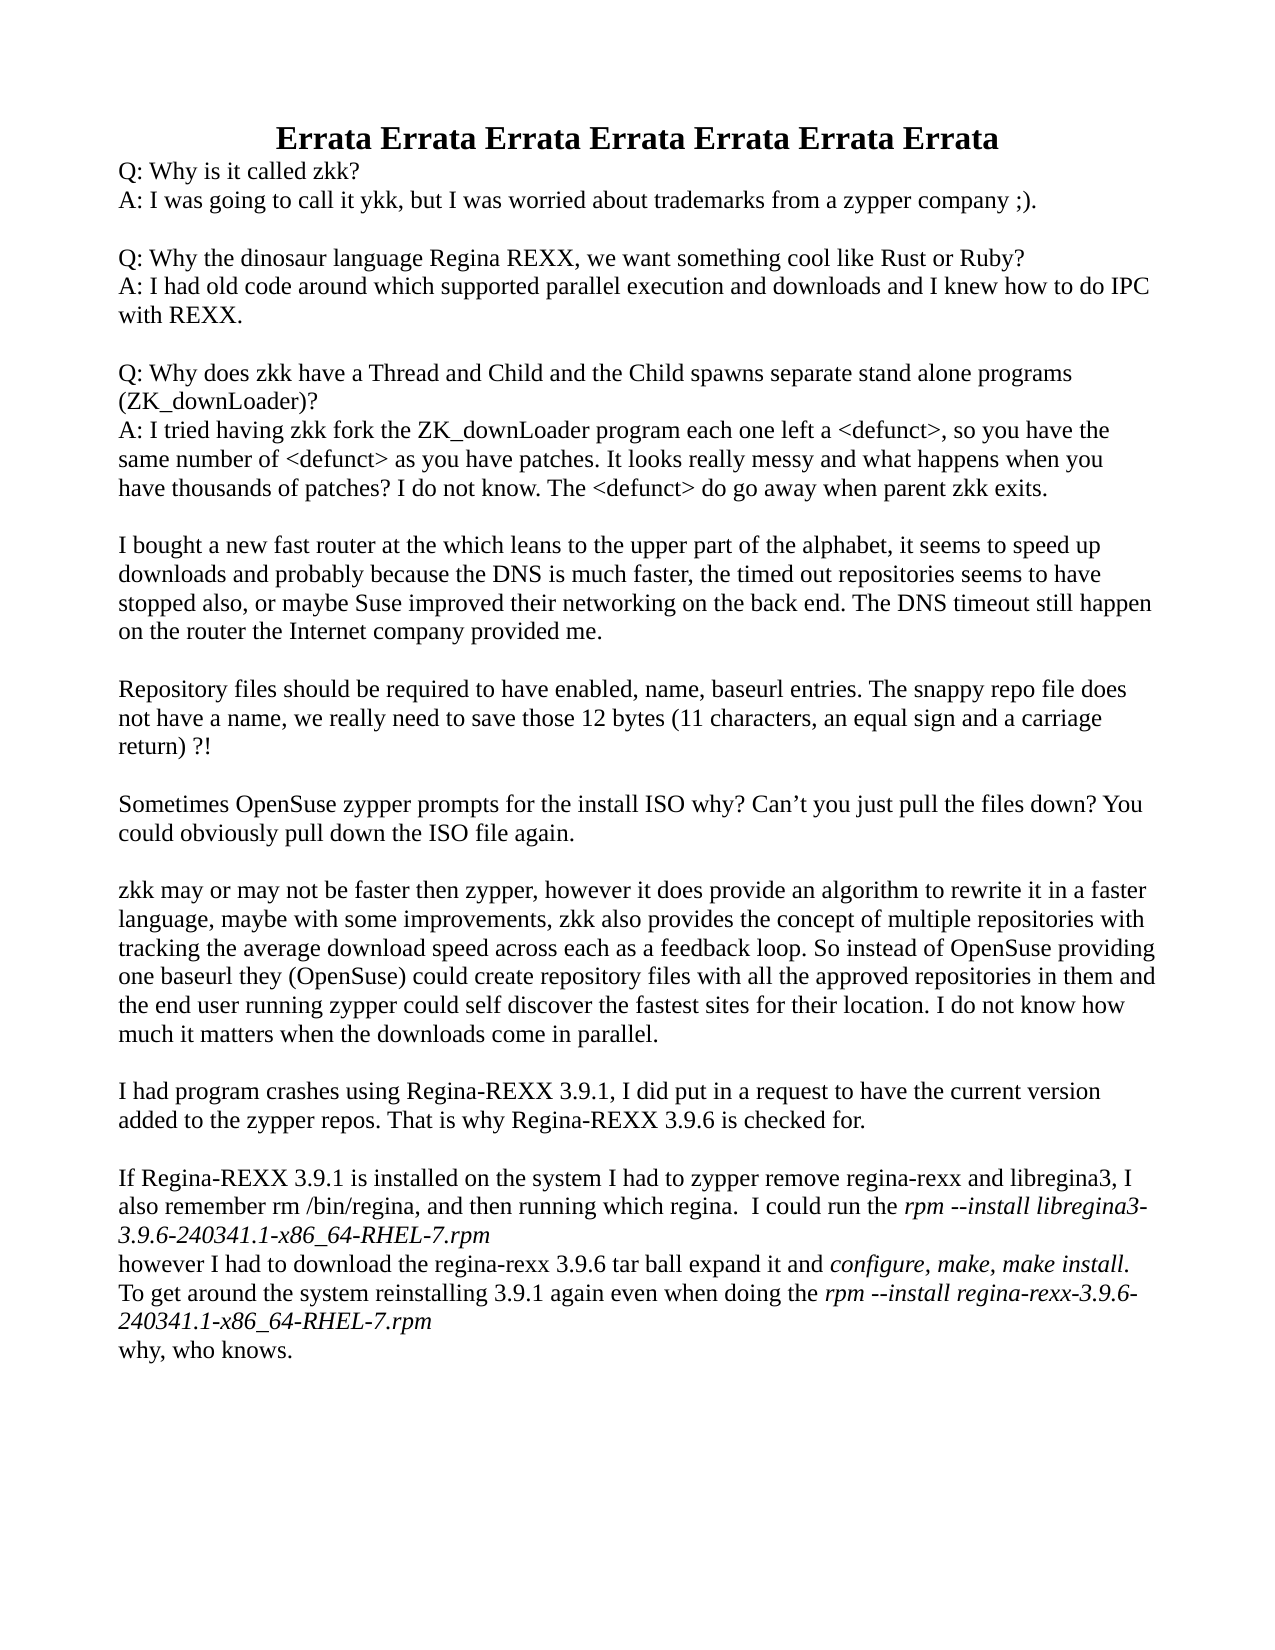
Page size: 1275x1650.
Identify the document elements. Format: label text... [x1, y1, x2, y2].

text A: I tried having zkk fork the ZK_downLoader program each one left a <defunct>, so you have the same number of <defunct> as you have patches. It looks really messy and what happens when you have thousands of patches? I do not know. The <defunct> do go away when parent zkk exits. [118, 415, 1157, 501]
text Errata Errata Errata Errata Errata Errata Errata [118, 118, 1157, 156]
text I bought a new fast router at the which leans to the upper part of the alphabet, it seems to speed up downloads and probably because the DNS is much faster, the timed out repositories seems to have stopped also, or maybe Suse improved their networking on the back end. The DNS timeout still happen on the router the Internet company provided me. [118, 530, 1157, 645]
text A: I was going to call it ykk, but I was worried about trademarks from a zypper company ;). [118, 185, 1157, 214]
text If Regina-REXX 3.9.1 is installed on the system I had to zypper remove regina-rexx and libregina3, I also remember rm /bin/regina, and then running which regina. I could run the rpm --install libregina3-3.9.6-240341.1-x86_64-RHEL-7.rpm [118, 1163, 1157, 1249]
text Q: Why is it called zkk? [118, 156, 1157, 185]
text Sometimes OpenSuse zypper prompts for the install ISO why? Can’t you just pull the files down? You could obviously pull down the ISO file again. [118, 789, 1157, 846]
text Q: Why does zkk have a Thread and Child and the Child spawns separate stand alone programs (ZK_downLoader)? [118, 358, 1157, 415]
text I had program crashes using Regina-REXX 3.9.1, I did put in a request to have the current version added to the zypper repos. That is why Regina-REXX 3.9.6 is checked for. [118, 1076, 1157, 1134]
text Q: Why the dinosaur language Regina REXX, we want something cool like Rust or Ruby? [118, 243, 1157, 271]
text why, who knows. [118, 1335, 1157, 1364]
text Repository files should be required to have enabled, name, baseurl entries. The snappy repo file does not have a name, we really need to save those 12 bytes (11 characters, an equal sign and a carriage return) ?! [118, 674, 1157, 760]
text zkk may or may not be faster then zypper, however it does provide an algorithm to rewrite it in a faster language, maybe with some improvements, zkk also provides the concept of multiple repositories with tracking the average download speed across each as a feedback loop. So instead of OpenSuse providing one baseurl they (OpenSuse) could create repository files with all the approved repositories in them and the end user running zypper could self discover the fastest sites for their location. I do not know how much it matters when the downloads come in parallel. [118, 875, 1157, 1048]
text however I had to download the regina-rexx 3.9.6 tar ball expand it and configure, make, make install. To get around the system reinstalling 3.9.1 again even when doing the rpm --install regina-rexx-3.9.6-240341.1-x86_64-RHEL-7.rpm [118, 1249, 1157, 1335]
text A: I had old code around which supported parallel execution and downloads and I knew how to do IPC with REXX. [118, 271, 1157, 329]
